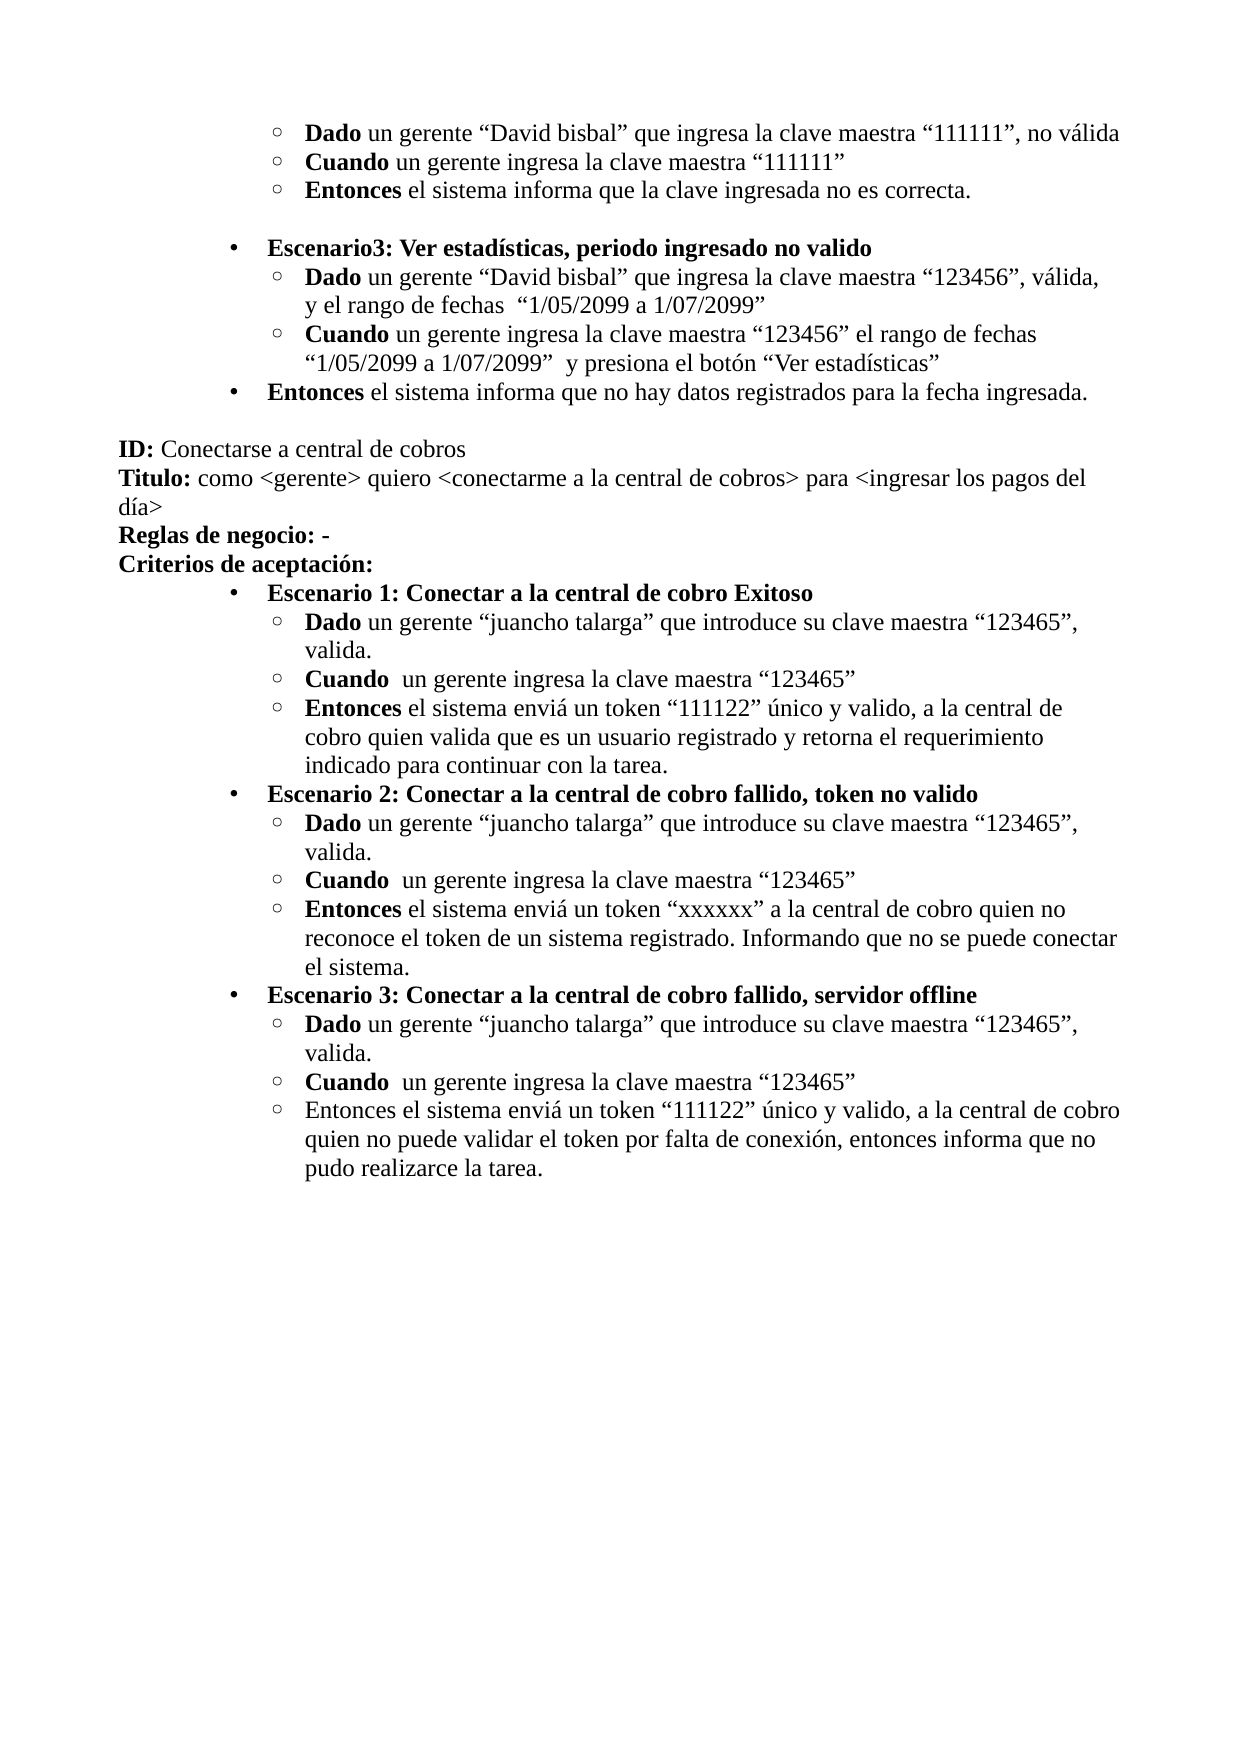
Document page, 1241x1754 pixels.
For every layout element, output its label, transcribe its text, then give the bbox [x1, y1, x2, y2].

text Titulo: como <gerente> quiero <conectarme a la central de cobros> para <ingresar los pagos del día> [118, 463, 1122, 521]
list Entonces el sistema informa que la clave ingresada no es correcta. [267, 176, 1122, 204]
text Reglas de negocio: - [118, 521, 1122, 549]
list Entonces el sistema enviá un token “111122” único y valido, a la central de cobro quien no puede validar el token por falta de conexión, entonces informa que no pudo realizarce la tarea. [267, 1096, 1122, 1182]
list Escenario3: Ver estadísticas, periodo ingresado no valido [229, 233, 1122, 262]
list Cuando un gerente ingresa la clave maestra “111111” [267, 147, 1122, 176]
text Criterios de aceptación: [118, 549, 1122, 578]
list Dado un gerente “juancho talarga” que introduce su clave maestra “123465”, valida. [267, 808, 1122, 866]
list Dado un gerente “juancho talarga” que introduce su clave maestra “123465”, valida. [267, 1009, 1122, 1067]
list Entonces el sistema enviá un token “111122” único y valido, a la central de cobro quien valida que es un usuario registrado y retorna el requerimiento indicado para continuar con la tarea. [267, 693, 1122, 779]
list Entonces el sistema informa que no hay datos registrados para la fecha ingresada. [229, 377, 1122, 406]
list Dado un gerente “David bisbal” que ingresa la clave maestra “123456”, válida, y el rango de fechas “1/05/2099 a 1/07/2099” [267, 262, 1122, 319]
list Escenario 2: Conectar a la central de cobro fallido, token no valido [229, 779, 1122, 808]
list Cuando un gerente ingresa la clave maestra “123465” [267, 866, 1122, 894]
list Escenario 1: Conectar a la central de cobro Exitoso [229, 578, 1122, 607]
list Cuando un gerente ingresa la clave maestra “123465” [267, 664, 1122, 693]
list Cuando un gerente ingresa la clave maestra “123465” [267, 1067, 1122, 1096]
list Cuando un gerente ingresa la clave maestra “123456” el rango de fechas “1/05/2099 a 1/07/2099” y presiona el botón “Ver estadísticas” [267, 319, 1122, 377]
list Entonces el sistema enviá un token “xxxxxx” a la central de cobro quien no reconoce el token de un sistema registrado. Informando que no se puede conectar el sistema. [267, 894, 1122, 981]
list Dado un gerente “David bisbal” que ingresa la clave maestra “111111”, no válida [267, 118, 1122, 147]
list Escenario 3: Conectar a la central de cobro fallido, servidor offline [229, 981, 1122, 1009]
list Dado un gerente “juancho talarga” que introduce su clave maestra “123465”, valida. [267, 607, 1122, 664]
text ID: Conectarse a central de cobros [118, 434, 1122, 463]
